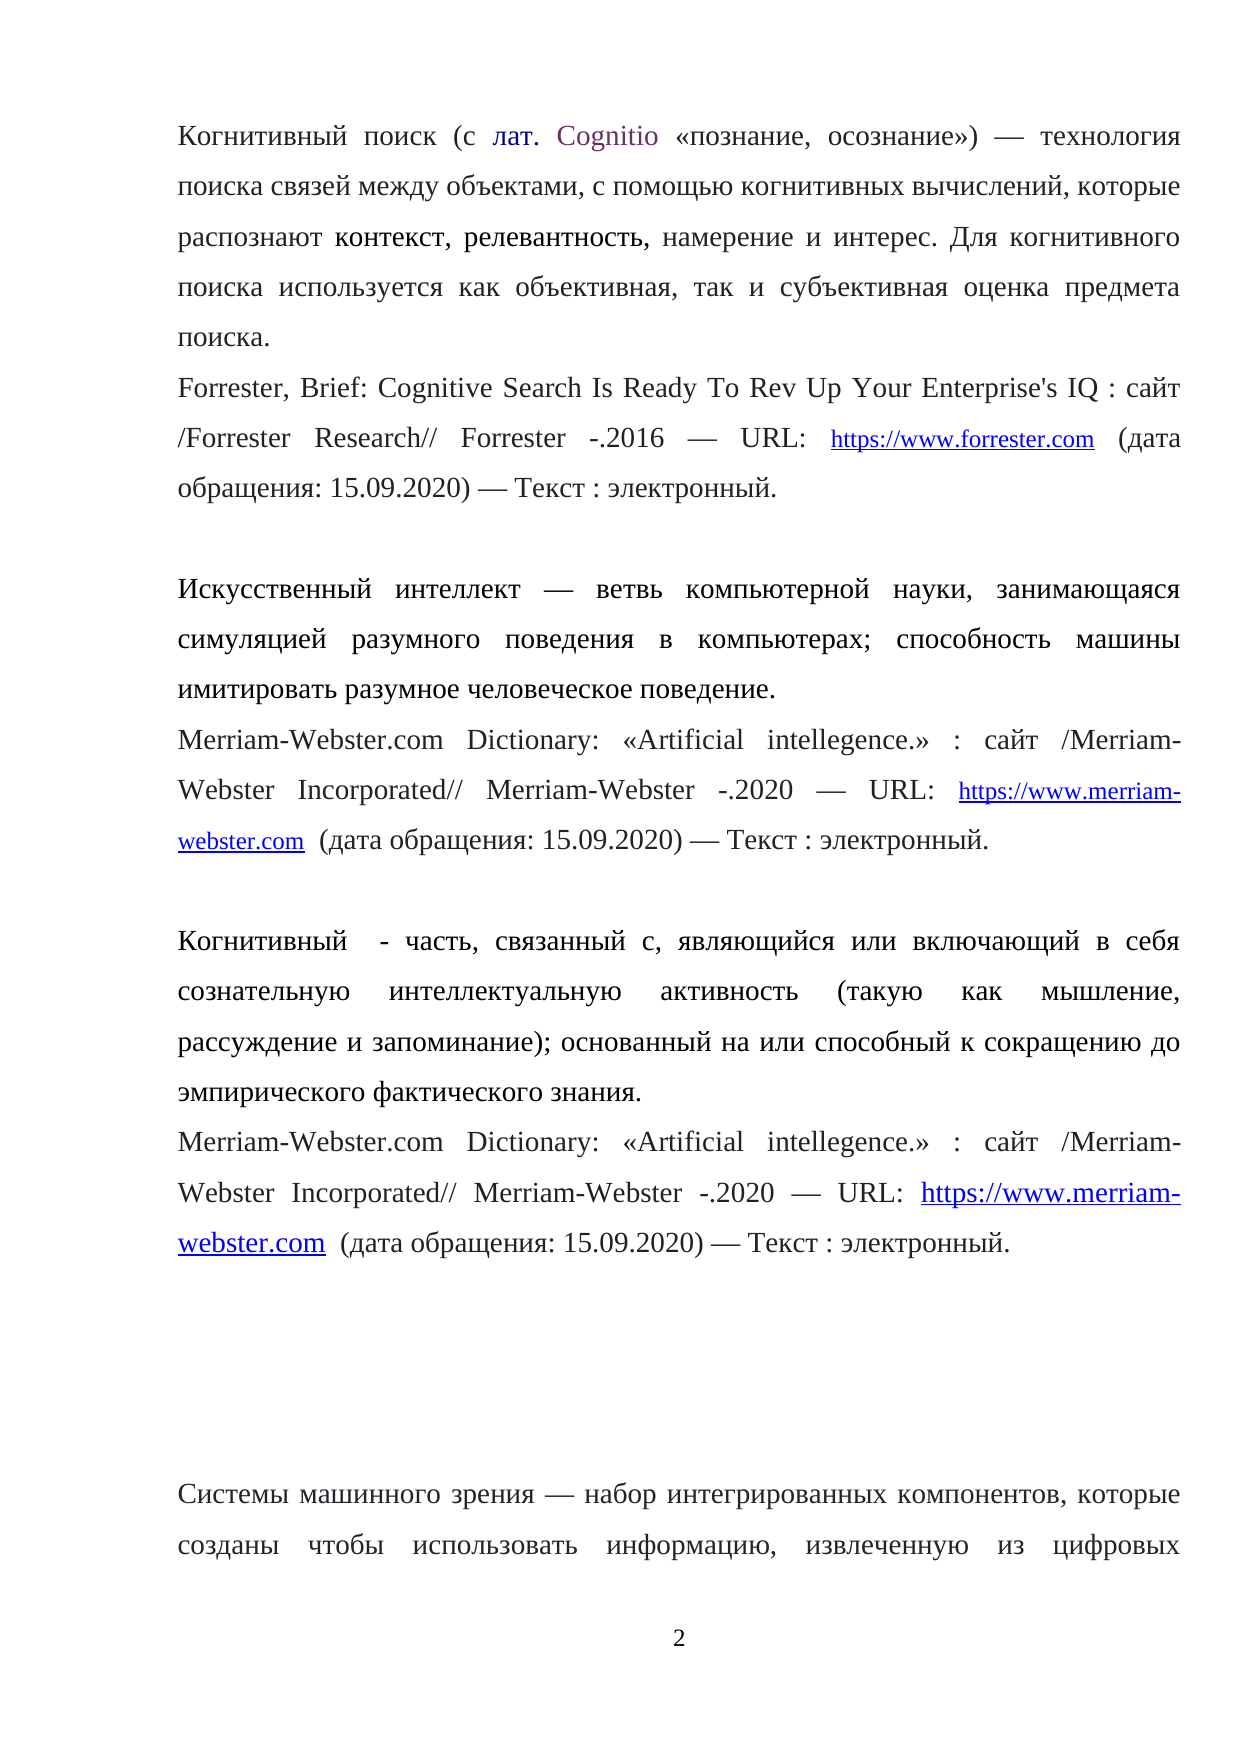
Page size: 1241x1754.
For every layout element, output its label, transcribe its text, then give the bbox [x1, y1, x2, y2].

text Forrester, Brief: Cognitive Search Is Ready To Rev Up Your Enterprise's IQ : сайт /Forrester Research// Forrester -.2016 — URL: https://www.forrester.com (дата обращения: 15.09.2020) — Текст : электронный. [177, 370, 1181, 504]
text Merriam-Webster.com Dictionary: «Artificial intellegence.» : сайт /Merriam-Webster Incorporated// Merriam-Webster -.2020 — URL: https://www.merriam-webster.com (дата обращения: 15.09.2020) — Текст : электронный. [177, 1124, 1181, 1258]
text Искусственный интеллект — ветвь компьютерной науки, занимающаяся симуляцией разумного поведения в компьютерах; способность машины имитировать разумное человеческое поведение. [177, 571, 1181, 705]
text Merriam-Webster.com Dictionary: «Artificial intellegence.» : сайт /Merriam-Webster Incorporated// Merriam-Webster -.2020 — URL: https://www.merriam-webster.com (дата обращения: 15.09.2020) — Текст : электронный. [177, 722, 1181, 856]
text Системы машинного зрения — набор интегрированных компонентов, которые созданы чтобы использовать информацию, извлеченную из цифровых [177, 1477, 1181, 1560]
text Когнитивный поиск (с лат. Cognitio «познание, осознание») — технология поиска связей между объектами, с помощью когнитивных вычислений, которые распознают контекст, релевантность, намерение и интерес. Для когнитивного поиска используется как объективная, так и субъективная оценка предмета поиска. [177, 118, 1181, 353]
text Когнитивный - часть, связанный с, являющийся или включающий в себя сознательную интеллектуальную активность (такую как мышление, рассуждение и запоминание); основанный на или способный к сокращению до эмпирического фактического знания. [177, 923, 1181, 1108]
